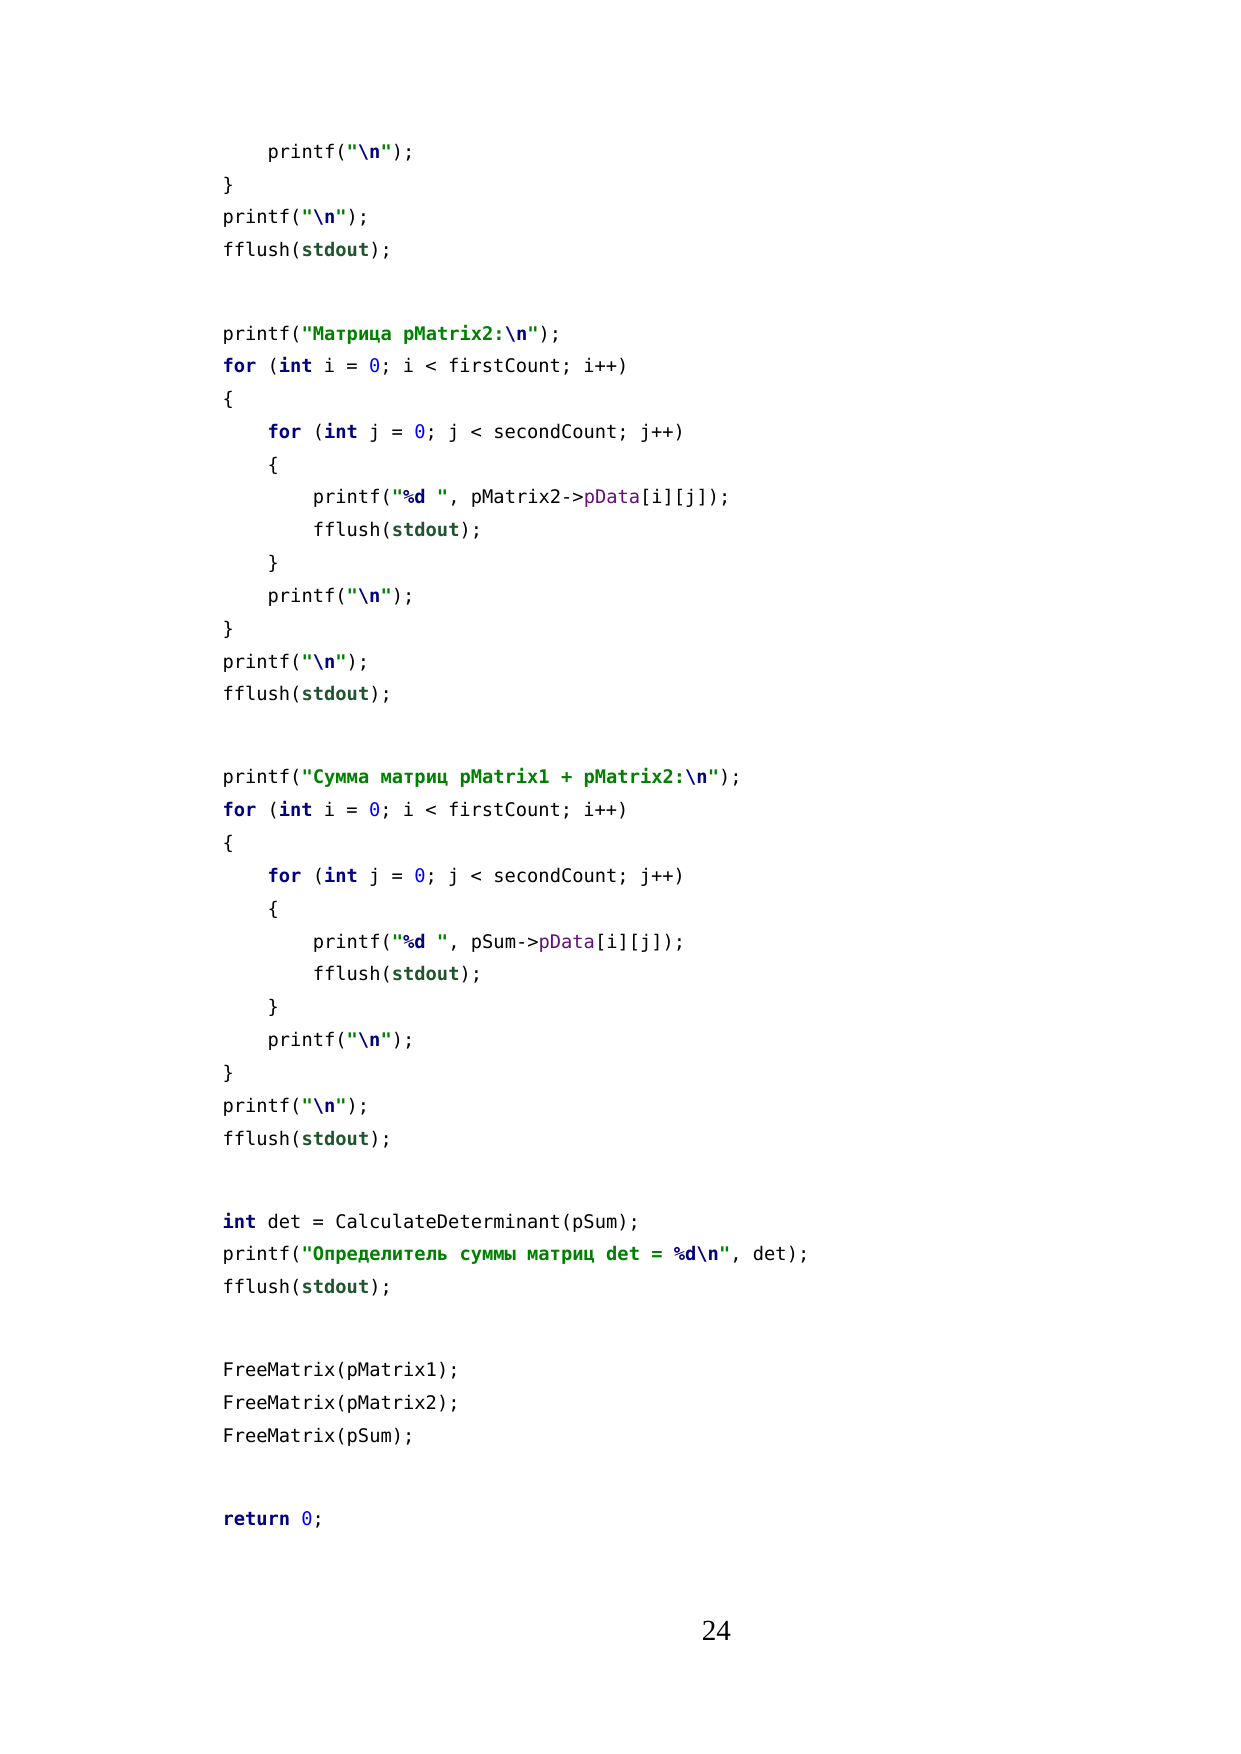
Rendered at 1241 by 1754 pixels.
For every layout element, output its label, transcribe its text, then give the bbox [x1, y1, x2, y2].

text printf("\n"); } printf("\n"); fflush(stdout); printf("Матрица pMatrix2:\n"); for (int i = 0; i < firstCount; i++) { for (int j = 0; j < secondCount; j++) { printf("%d ", pMatrix2->pData[i][j]); fflush(stdout); } printf("\n"); } printf("\n"); fflush(stdout); printf("Сумма матриц pMatrix1 + pMatrix2:\n"); for (int i = 0; i < firstCount; i++) { for (int j = 0; j < secondCount; j++) { printf("%d ", pSum->pData[i][j]); fflush(stdout); } printf("\n"); } printf("\n"); fflush(stdout); int det = CalculateDeterminant(pSum); printf("Определитель суммы матриц det = %d\n", det); fflush(stdout); FreeMatrix(pMatrix1); FreeMatrix(pMatrix2); FreeMatrix(pSum); return 0; [177, 141, 1181, 1530]
